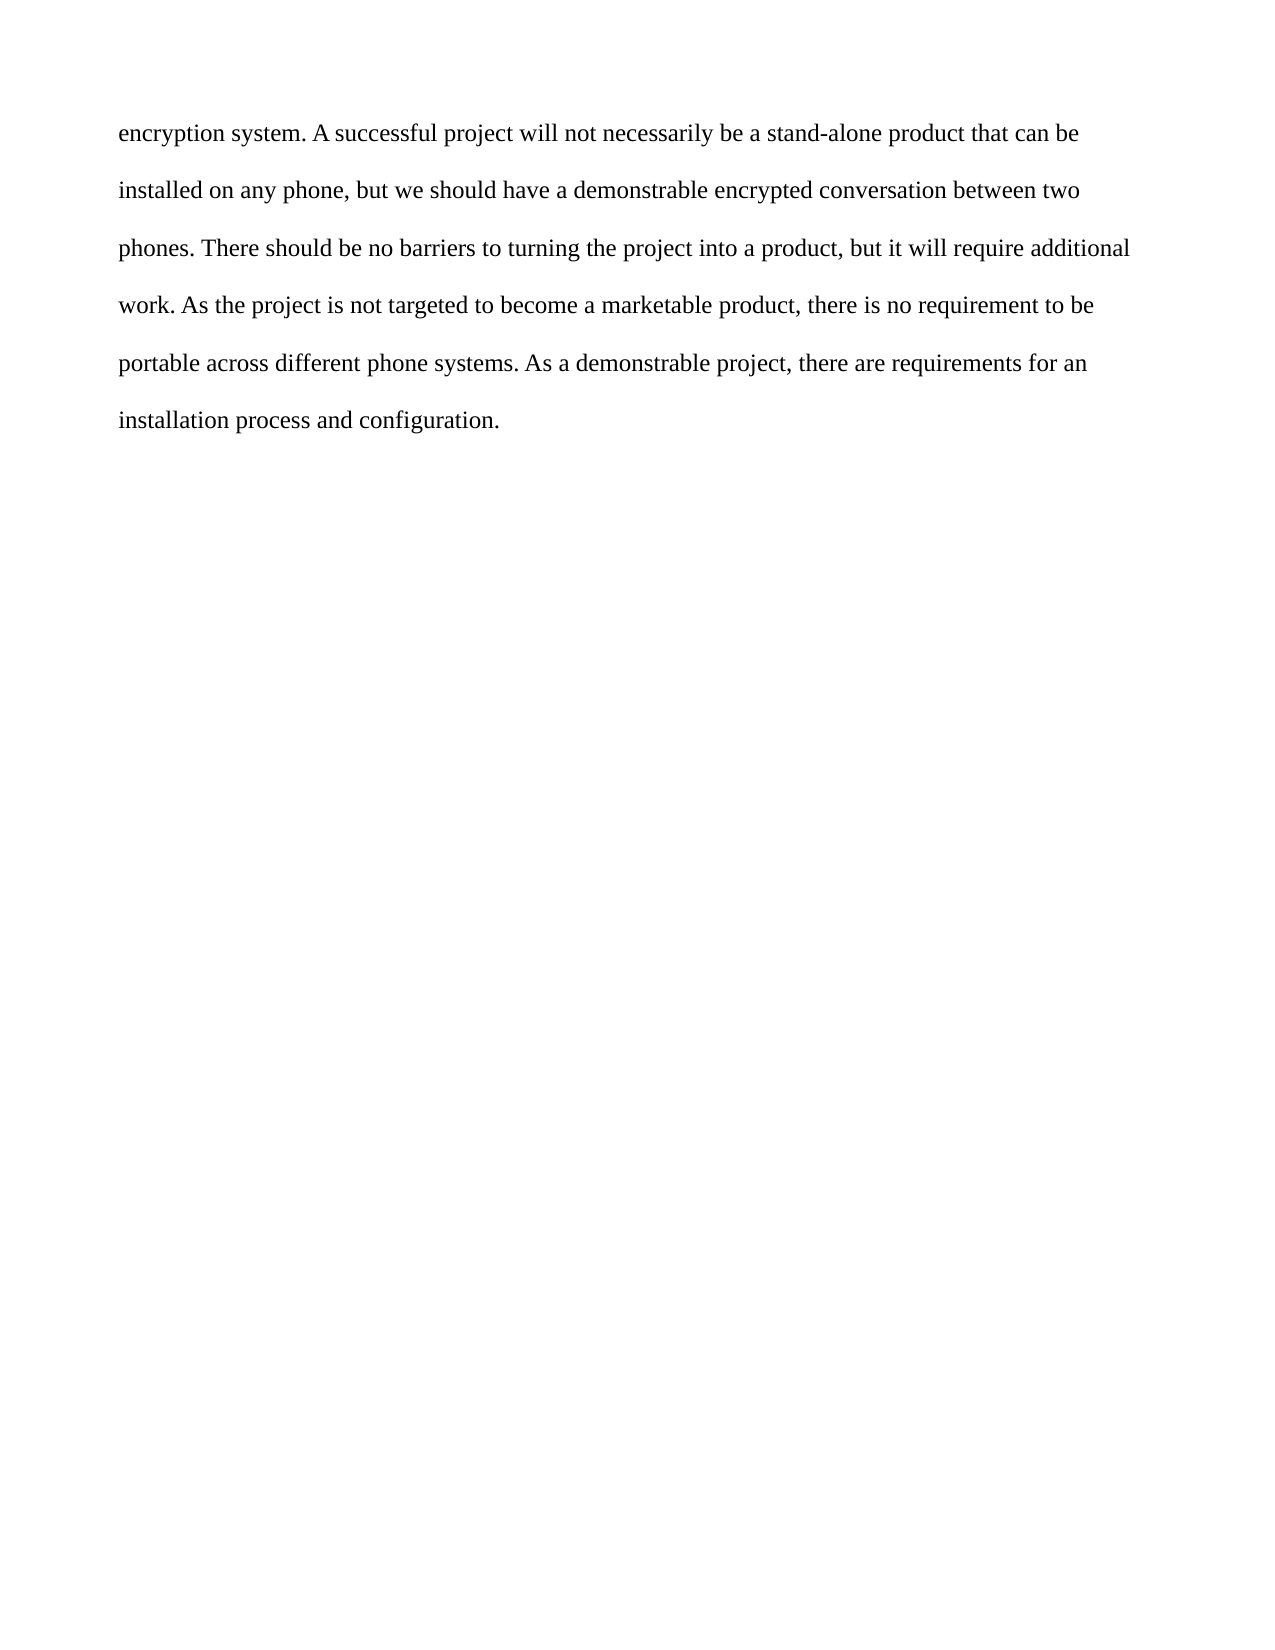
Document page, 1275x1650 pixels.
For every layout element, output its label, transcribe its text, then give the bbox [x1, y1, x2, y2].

text encryption system. A successful project will not necessarily be a stand-alone product that can be installed on any phone, but we should have a demonstrable encrypted conversation between two phones. There should be no barriers to turning the project into a product, but it will require additional work. As the project is not targeted to become a marketable product, there is no requirement to be portable across different phone systems. As a demonstrable project, there are requirements for an installation process and configuration. [118, 118, 1157, 434]
